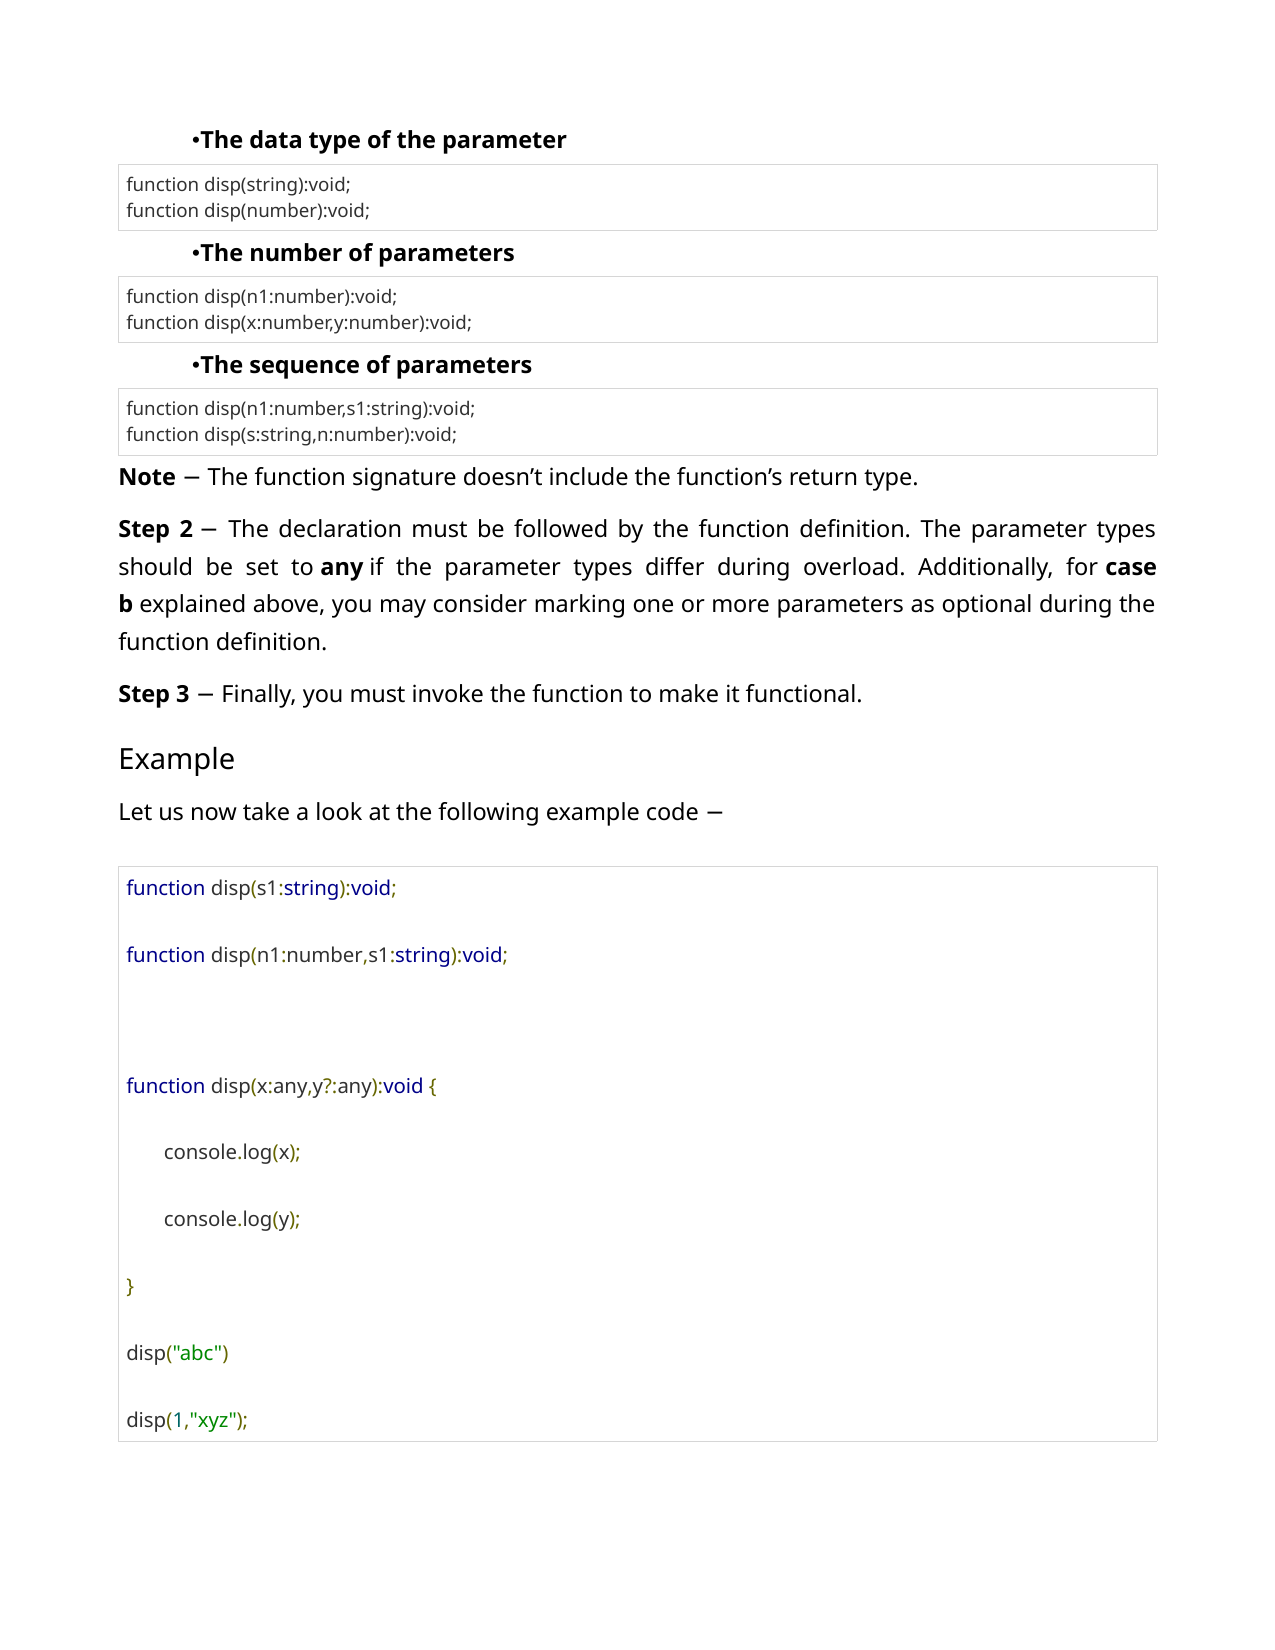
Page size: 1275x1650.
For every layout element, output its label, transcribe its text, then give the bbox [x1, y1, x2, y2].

text console.log(y); [119, 1197, 1157, 1233]
list The number of parameters [118, 231, 1157, 268]
text function disp(n1:number,s1:string):void; [119, 389, 1157, 413]
list The sequence of parameters [118, 343, 1157, 380]
text function disp(n1:number,s1:string):void; [119, 932, 1157, 968]
subtitle Example [118, 738, 1157, 778]
text function disp(s:string,n:number):void; [119, 413, 1157, 455]
text function disp(number):void; [119, 189, 1157, 230]
text console.log(x); [119, 1130, 1157, 1166]
text function disp(x:number,y:number):void; [119, 301, 1157, 342]
text disp(1,"xyz"); [119, 1398, 1157, 1441]
text Step 3 − Finally, you must invoke the function to make it functional. [118, 671, 1157, 709]
list The data type of the parameter [118, 118, 1157, 156]
text Let us now take a look at the following example code − [118, 790, 1157, 828]
text function disp(string):void; [119, 165, 1157, 189]
text function disp(s1:string):void; [119, 867, 1157, 901]
text Step 2 − The declaration must be followed by the function definition. The parameter types should be set to any if the parameter types differ during overload. Additionally, for case b explained above, you may consider marking one or more parameters as optional during the function definition. [118, 507, 1157, 657]
text function disp(x:any,y?:any):void { [119, 1063, 1157, 1099]
text } [119, 1264, 1157, 1300]
text disp("abc") [119, 1331, 1157, 1367]
text Note − The function signature doesn’t include the function’s return type. [118, 456, 1157, 492]
text function disp(n1:number):void; [119, 277, 1157, 301]
